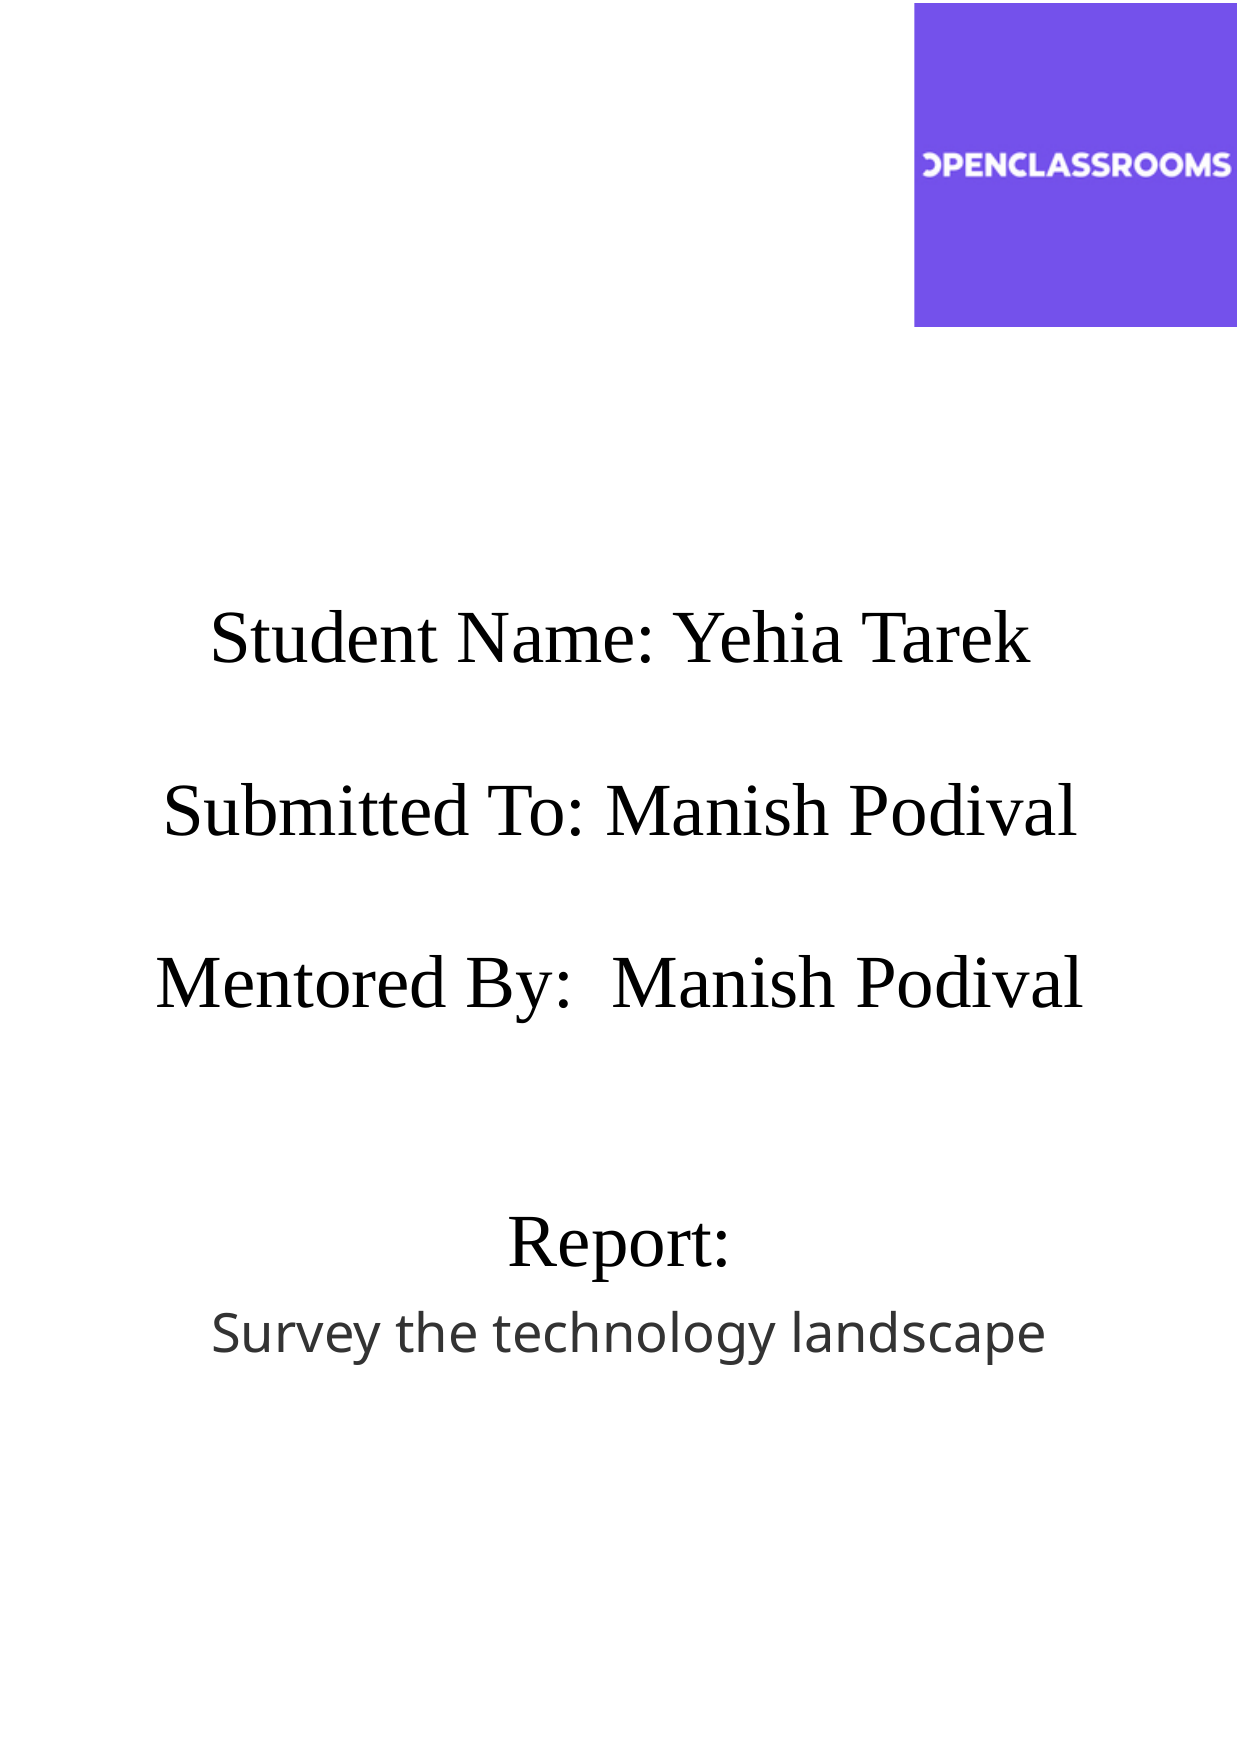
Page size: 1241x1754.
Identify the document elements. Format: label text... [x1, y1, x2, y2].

text Report: [118, 1196, 1122, 1282]
text Mentored By: Manish Podival [118, 937, 1122, 1024]
text Student Name: Yehia Tarek [118, 592, 1122, 679]
text Survey the technology landscape [118, 1282, 1122, 1369]
picture [914, 3, 1237, 327]
text Submitted To: Manish Podival [118, 765, 1122, 851]
